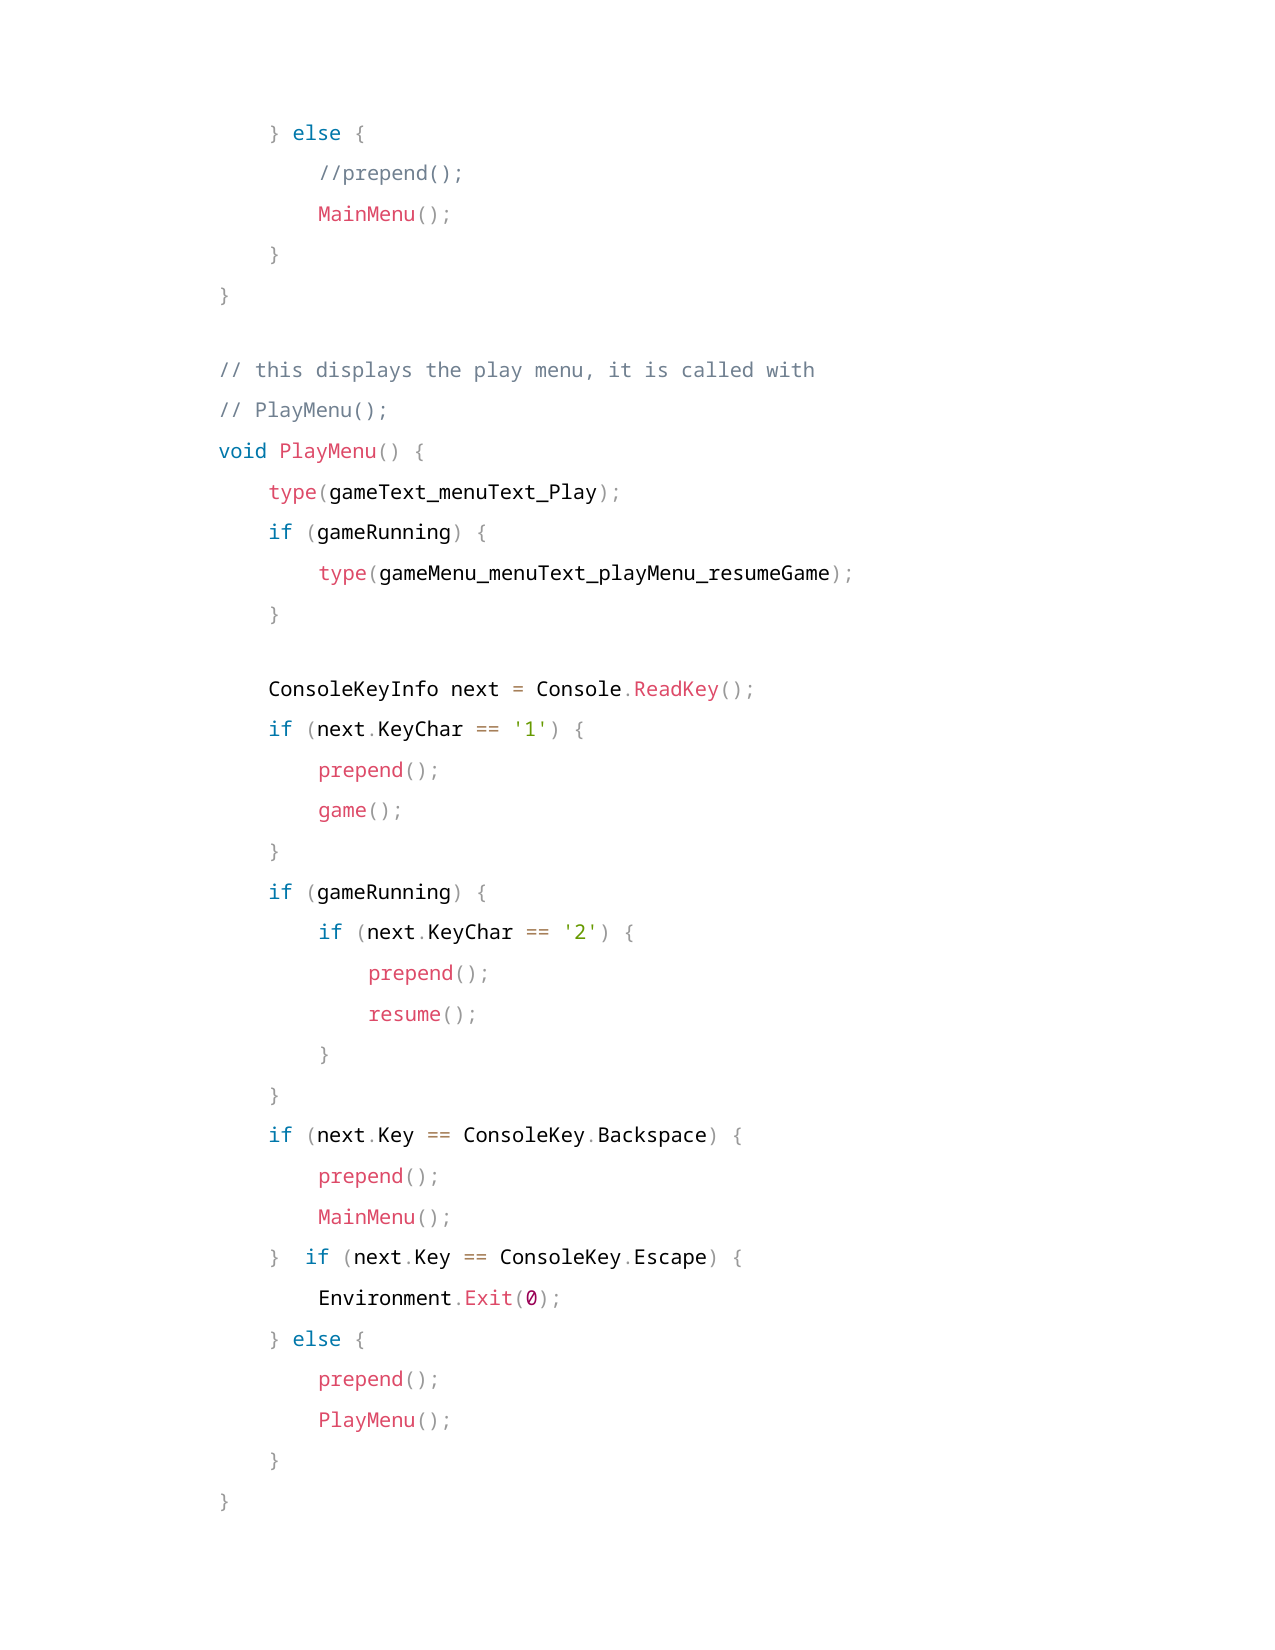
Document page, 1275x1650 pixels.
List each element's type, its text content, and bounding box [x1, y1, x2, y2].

text resume(); [118, 999, 1157, 1027]
text prepend(); [118, 958, 1157, 987]
text } else { [118, 118, 1157, 146]
text } [118, 1040, 1157, 1068]
text } [118, 240, 1157, 268]
text if (next.KeyChar == '2') { [118, 918, 1157, 946]
text ConsoleKeyInfo next = Console.ReadKey(); [118, 674, 1157, 702]
text type(gameText_menuText_Play); [118, 477, 1157, 505]
text game(); [118, 796, 1157, 824]
text //prepend(); [118, 159, 1157, 187]
text } if (next.Key == ConsoleKey.Escape) { [118, 1243, 1157, 1271]
text } [118, 1080, 1157, 1108]
text PlayMenu(); [118, 1405, 1157, 1433]
text void PlayMenu() { [118, 437, 1157, 465]
text if (gameRunning) { [118, 518, 1157, 546]
text if (gameRunning) { [118, 877, 1157, 905]
text } else { [118, 1324, 1157, 1352]
text } [118, 1487, 1157, 1515]
text } [118, 837, 1157, 865]
text prepend(); [118, 1162, 1157, 1190]
text prepend(); [118, 1365, 1157, 1393]
text } [118, 281, 1157, 309]
text prepend(); [118, 755, 1157, 783]
text type(gameMenu_menuText_playMenu_resumeGame); [118, 559, 1157, 587]
text Environment.Exit(0); [118, 1283, 1157, 1312]
text } [118, 599, 1157, 627]
text if (next.Key == ConsoleKey.Backspace) { [118, 1121, 1157, 1149]
text MainMenu(); [118, 199, 1157, 227]
text // this displays the play menu, it is called with [118, 356, 1157, 383]
text } [118, 1446, 1157, 1474]
text MainMenu(); [118, 1202, 1157, 1230]
text if (next.KeyChar == '1') { [118, 715, 1157, 743]
text // PlayMenu(); [118, 396, 1157, 424]
